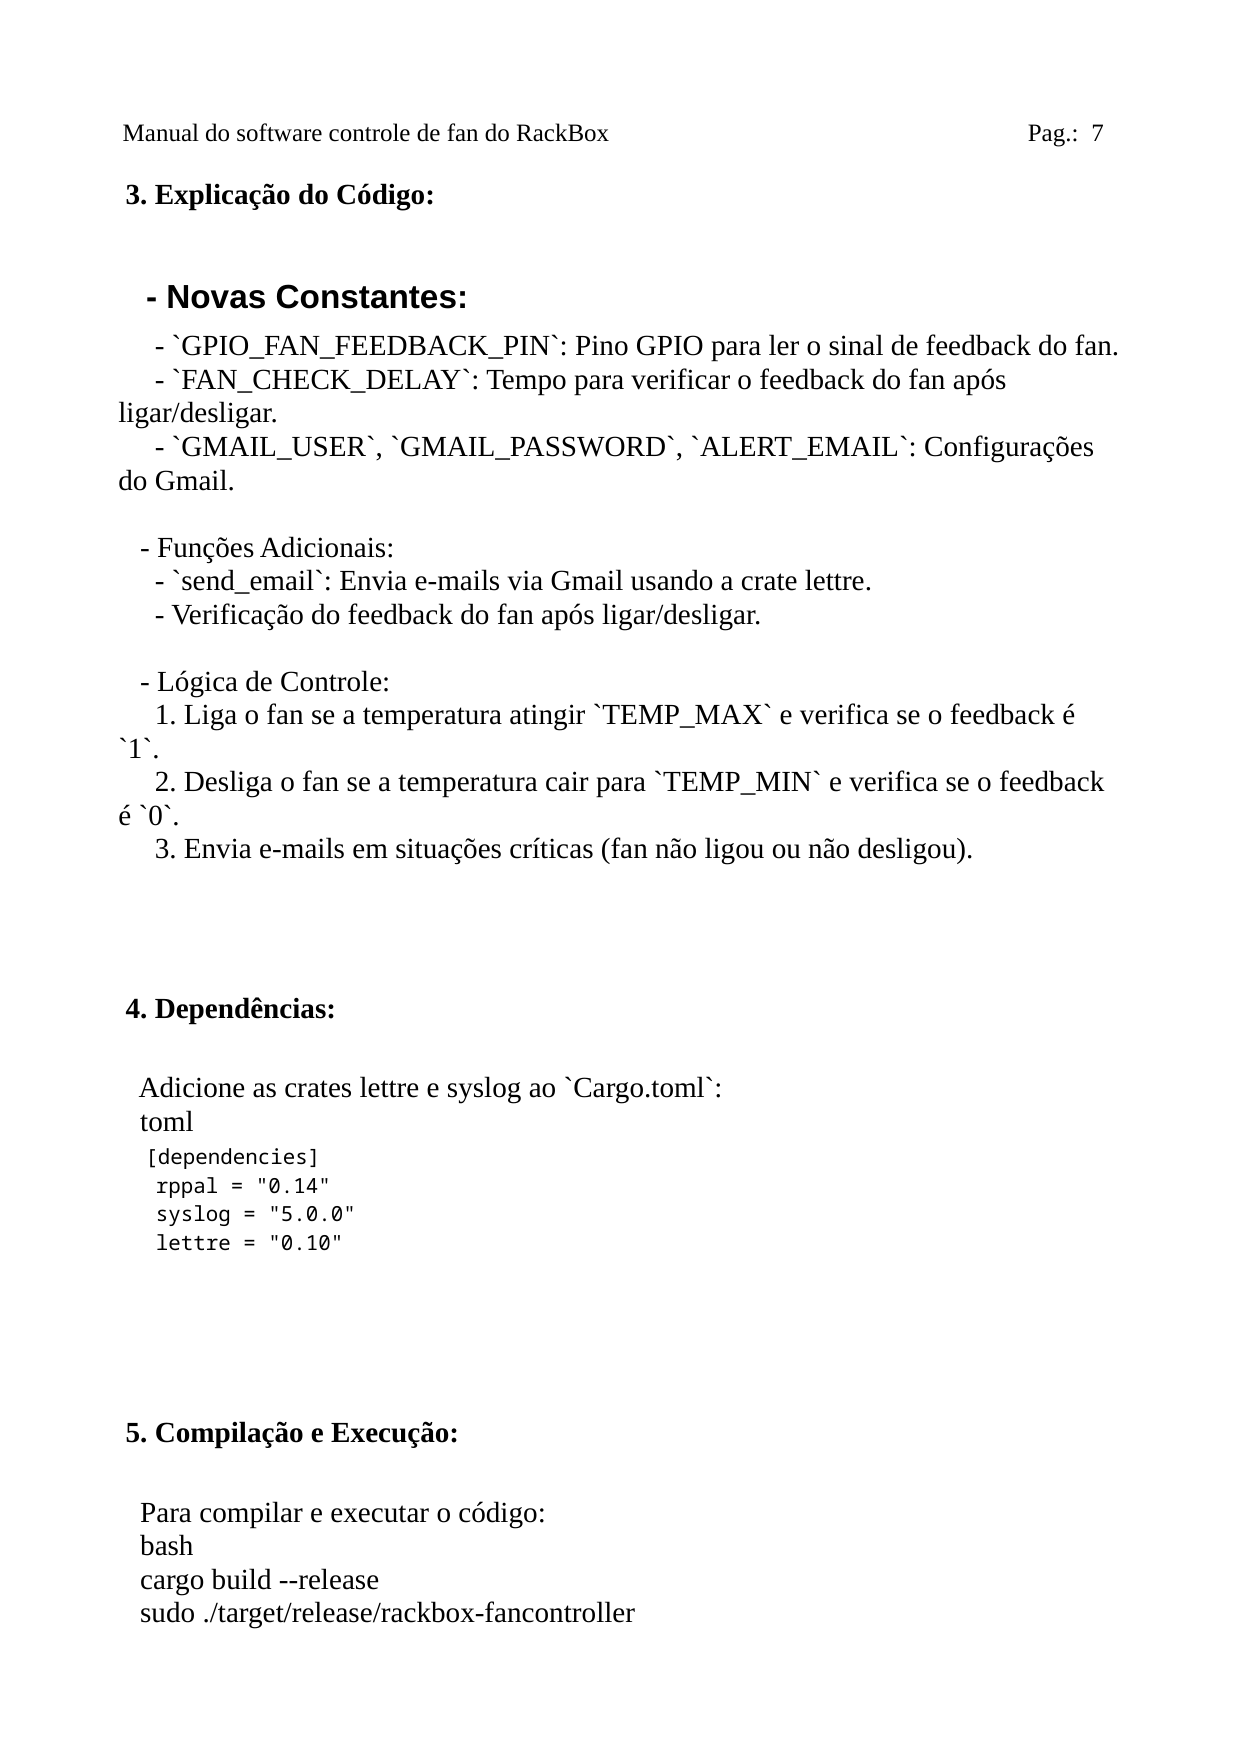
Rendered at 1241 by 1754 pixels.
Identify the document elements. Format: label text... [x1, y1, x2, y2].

subtitle 4. Dependências: [118, 991, 1122, 1024]
text syslog = "5.0.0" [118, 1199, 1122, 1228]
text sudo ./target/release/rackbox-fancontroller [118, 1596, 1122, 1629]
text toml [118, 1104, 1122, 1137]
subtitle 3. Explicação do Código: [118, 177, 1122, 211]
text [dependencies] [118, 1137, 1122, 1171]
text Para compilar e executar o código: [118, 1495, 1122, 1528]
text - Funções Adicionais: [118, 530, 1122, 563]
text cargo build --release [118, 1562, 1122, 1596]
text 2. Desliga o fan se a temperatura cair para `TEMP_MIN` e verifica se o feedback é `0`. [118, 764, 1122, 832]
text lettre = "0.10" [118, 1228, 1122, 1256]
text - Lógica de Controle: [118, 664, 1122, 697]
text - Verificação do feedback do fan após ligar/desligar. [118, 597, 1122, 630]
text rppal = "0.14" [118, 1171, 1122, 1199]
text 1. Liga o fan se a temperatura atingir `TEMP_MAX` e verifica se o feedback é `1`. [118, 697, 1122, 764]
text - `GPIO_FAN_FEEDBACK_PIN`: Pino GPIO para ler o sinal de feedback do fan. [118, 328, 1122, 362]
text - `FAN_CHECK_DELAY`: Tempo para verificar o feedback do fan após ligar/desligar. [118, 362, 1122, 429]
text bash [118, 1528, 1122, 1562]
text Adicione as crates lettre e syslog ao `Cargo.toml`: [118, 1070, 1122, 1104]
text - `GMAIL_USER`, `GMAIL_PASSWORD`, `ALERT_EMAIL`: Configurações do Gmail. [118, 429, 1122, 496]
subtitle 5. Compilação e Execução: [118, 1415, 1122, 1449]
text - `send_email`: Envia e-mails via Gmail usando a crate lettre. [118, 563, 1122, 597]
subtitle - Novas Constantes: [118, 277, 1122, 316]
text 3. Envia e-mails em situações críticas (fan não ligou ou não desligou). [118, 832, 1122, 865]
